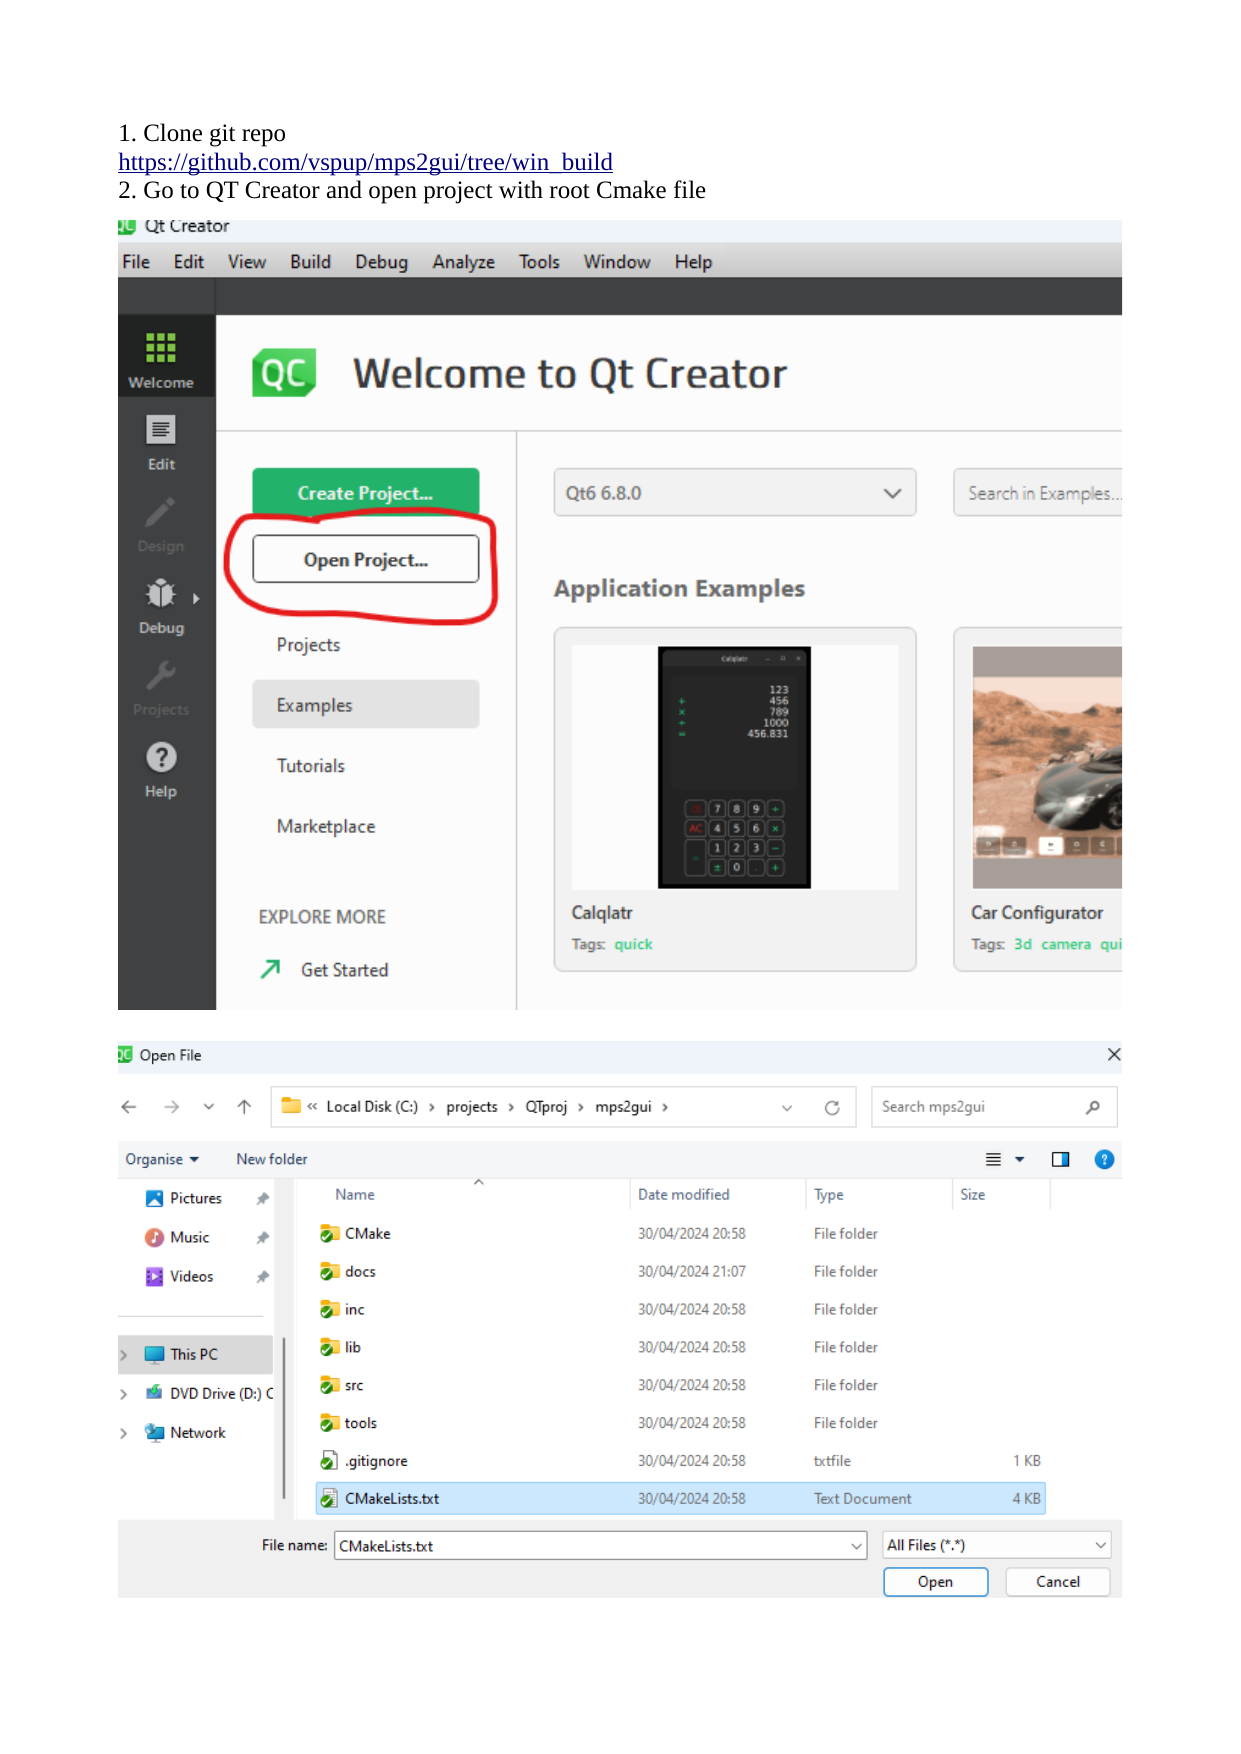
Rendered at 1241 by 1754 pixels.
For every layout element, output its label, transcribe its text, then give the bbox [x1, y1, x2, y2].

picture [118, 220, 1123, 1010]
picture [118, 1041, 1123, 1598]
text https://github.com/vspup/mps2gui/tree/win_build [118, 147, 1122, 176]
text 1. Clone git repo [118, 118, 1122, 147]
text 2. Go to QT Creator and open project with root Cmake file [118, 176, 1122, 204]
